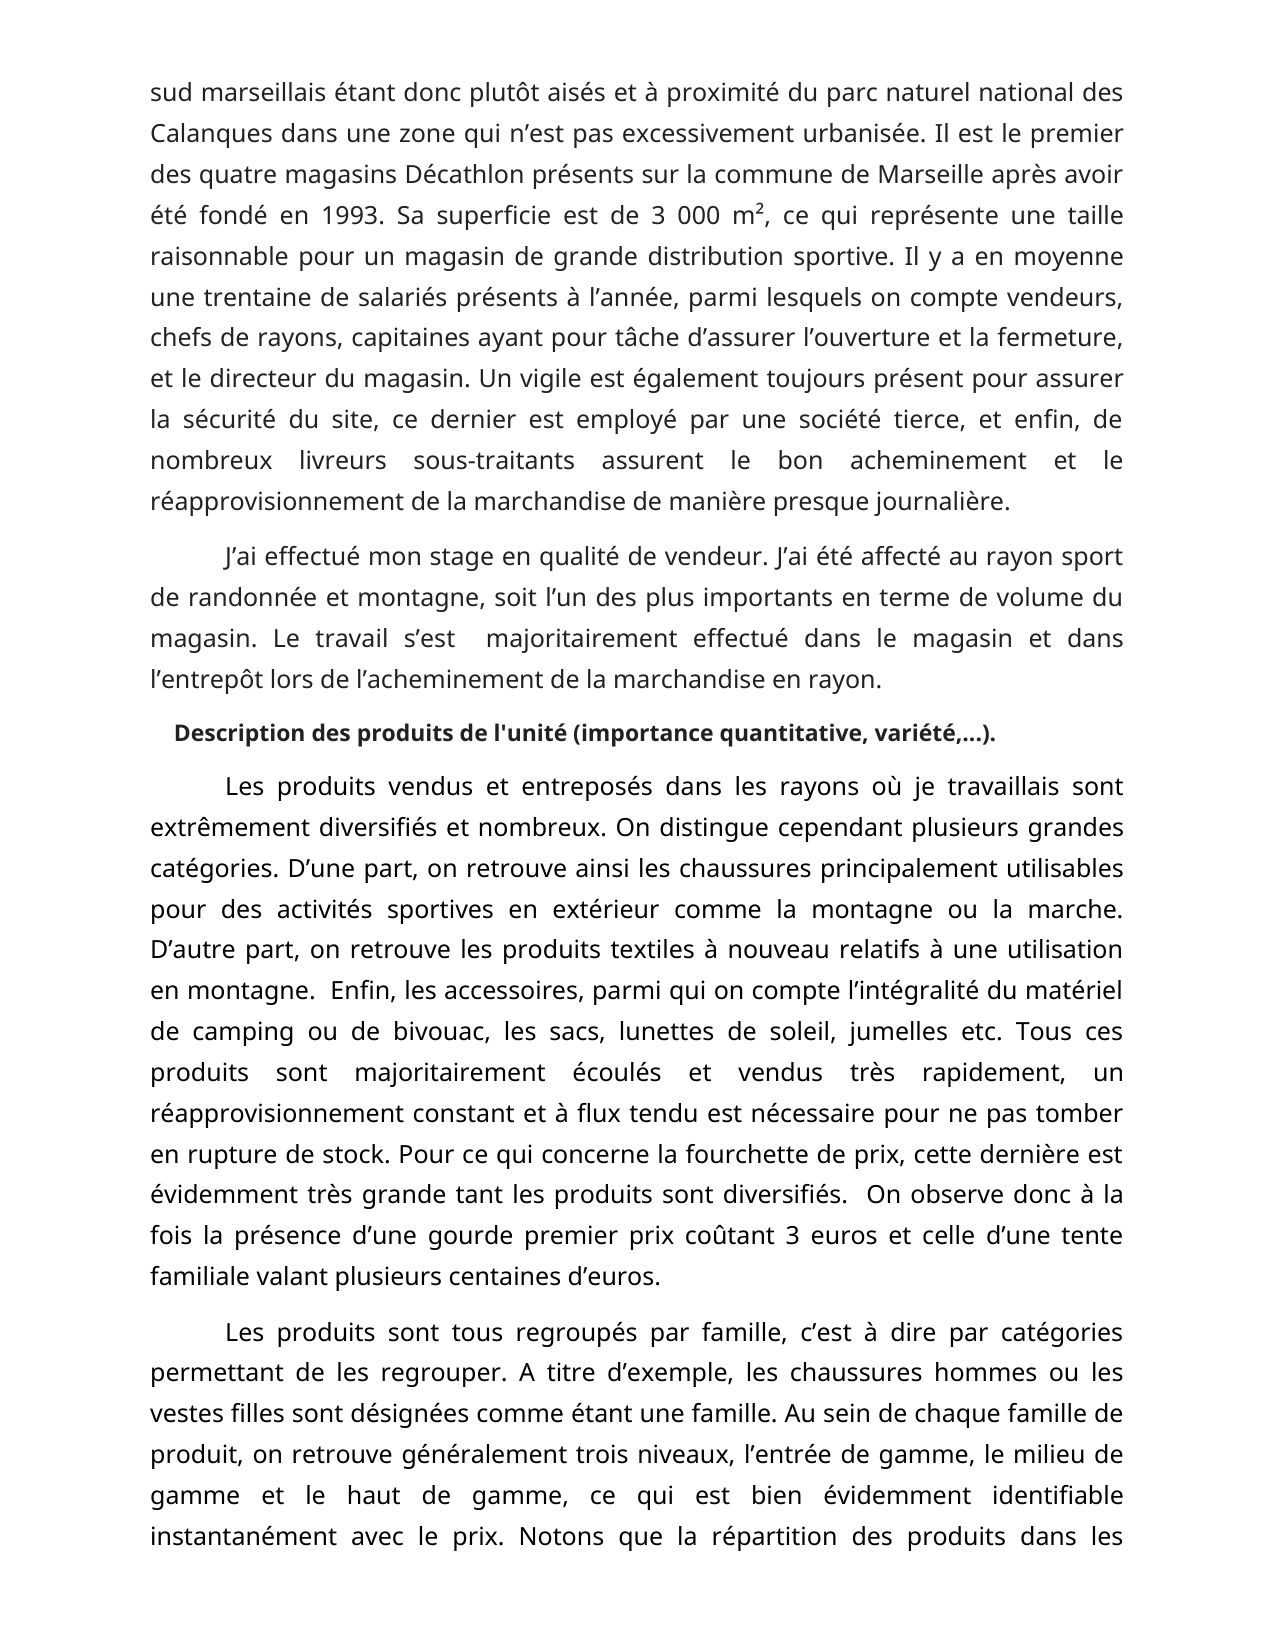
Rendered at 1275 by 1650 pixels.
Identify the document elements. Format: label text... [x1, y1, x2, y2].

text J’ai effectué mon stage en qualité de vendeur. J’ai été affecté au rayon sport de randonnée et montagne, soit l’un des plus importants en terme de volume du magasin. Le travail s’est majoritairement effectué dans le magasin et dans l’entrepôt lors de l’acheminement de la marchandise en rayon. [150, 539, 1125, 695]
text Les produits sont tous regroupés par famille, c’est à dire par catégories permettant de les regrouper. A titre d’exemple, les chaussures hommes ou les vestes filles sont désignées comme étant une famille. Au sein de chaque famille de produit, on retrouve généralement trois niveaux, l’entrée de gamme, le milieu de gamme et le haut de gamme, ce qui est bien évidemment identifiable instantanément avec le prix. Notons que la répartition des produits dans les [150, 1314, 1125, 1552]
text Description des produits de l'unité (importance quantitative, variété,...). [174, 717, 1125, 748]
text Les produits vendus et entreposés dans les rayons où je travaillais sont extrêmement diversifiés et nombreux. On distingue cependant plusieurs grandes catégories. D’une part, on retrouve ainsi les chaussures principalement utilisables pour des activités sportives en extérieur comme la montagne ou la marche. D’autre part, on retrouve les produits textiles à nouveau relatifs à une utilisation en montagne. Enfin, les accessoires, parmi qui on compte l’intégralité du matériel de camping ou de bivouac, les sacs, lunettes de soleil, jumelles etc. Tous ces produits sont majoritairement écoulés et vendus très rapidement, un réapprovisionnement constant et à flux tendu est nécessaire pour ne pas tomber en rupture de stock. Pour ce qui concerne la fourchette de prix, cette dernière est évidemment très grande tant les produits sont diversifiés. On observe donc à la fois la présence d’une gourde premier prix coûtant 3 euros et celle d’une tente familiale valant plusieurs centaines d’euros. [150, 769, 1125, 1293]
text sud marseillais étant donc plutôt aisés et à proximité du parc naturel national des Calanques dans une zone qui n’est pas excessivement urbanisée. Il est le premier des quatre magasins Décathlon présents sur la commune de Marseille après avoir été fondé en 1993. Sa superficie est de 3 000 m², ce qui représente une taille raisonnable pour un magasin de grande distribution sportive. Il y a en moyenne une trentaine de salariés présents à l’année, parmi lesquels on compte vendeurs, chefs de rayons, capitaines ayant pour tâche d’assurer l’ouverture et la fermeture, et le directeur du magasin. Un vigile est également toujours présent pour assurer la sécurité du site, ce dernier est employé par une société tierce, et enfin, de nombreux livreurs sous-traitants assurent le bon acheminement et le réapprovisionnement de la marchandise de manière presque journalière. [150, 75, 1125, 517]
